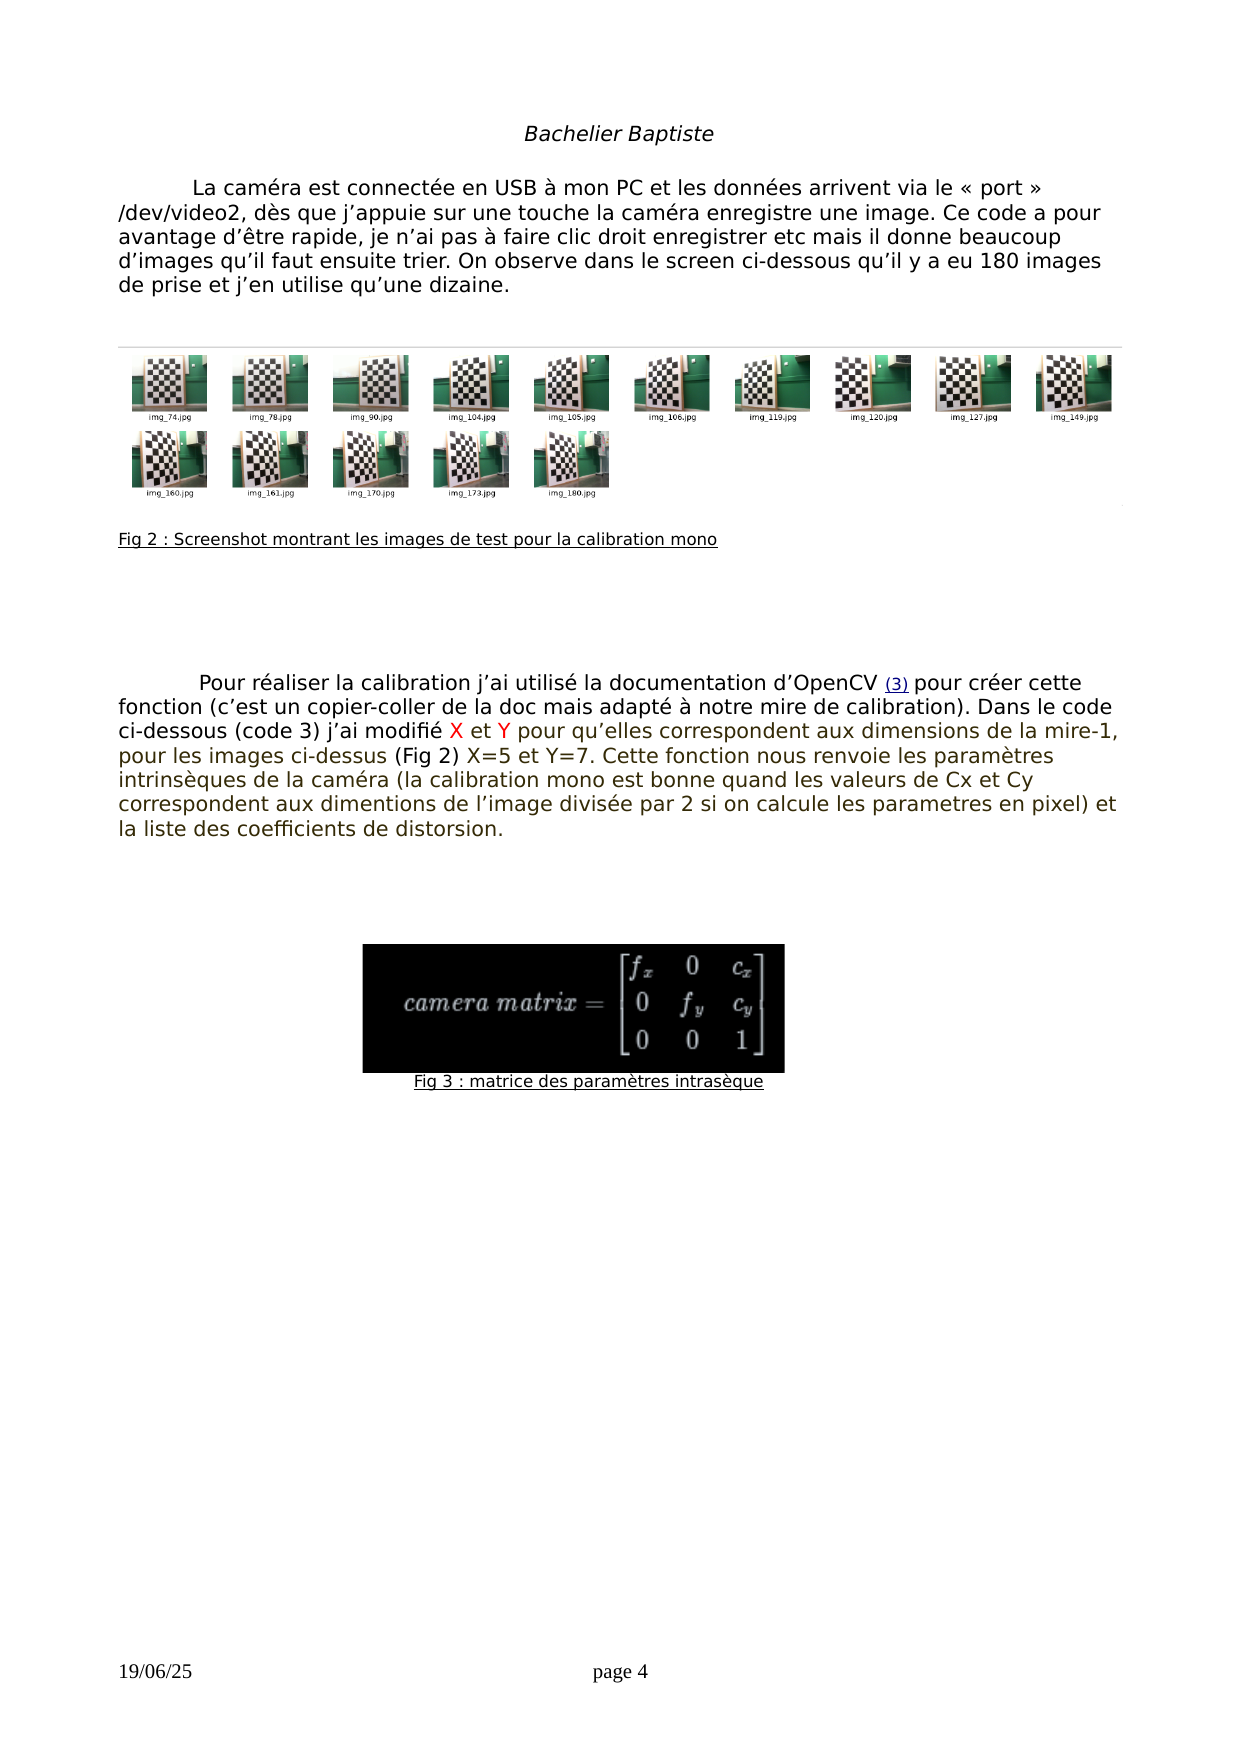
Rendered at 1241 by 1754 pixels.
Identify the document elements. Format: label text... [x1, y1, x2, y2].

picture [118, 346, 1123, 506]
text La caméra est connectée en USB à mon PC et les données arrivent via le « port » /dev/video2, dès que j’appuie sur une touche la caméra enregistre une image. Ce code a pour avantage d’être rapide, je n’ai pas à faire clic droit enregistrer etc mais il donne beaucoup d’images qu’il faut ensuite trier. On observe dans le screen ci-dessous qu’il y a eu 180 images de prise et j’en utilise qu’une dizaine. [118, 176, 1122, 298]
text Fig 3 : matrice des paramètres intrasèque [118, 943, 1122, 1092]
text Fig 2 : Screenshot montrant les images de test pour la calibration mono [118, 530, 1122, 550]
text Pour réaliser la calibration j’ai utilisé la documentation d’OpenCV (3) pour créer cette fonction (c’est un copier-coller de la doc mais adapté à notre mire de calibration). Dans le code ci-dessous (code 3) j’ai modifié X et Y pour qu’elles correspondent aux dimensions de la mire-1, pour les images ci-dessus (Fig 2) X=5 et Y=7. Cette fonction nous renvoie les paramètres intrinsèques de la caméra (la calibration mono est bonne quand les valeurs de Cx et Cy correspondent aux dimentions de l’image divisée par 2 si on calcule les parametres en pixel) et la liste des coefficients de distorsion. [118, 671, 1122, 841]
picture [362, 944, 785, 1073]
